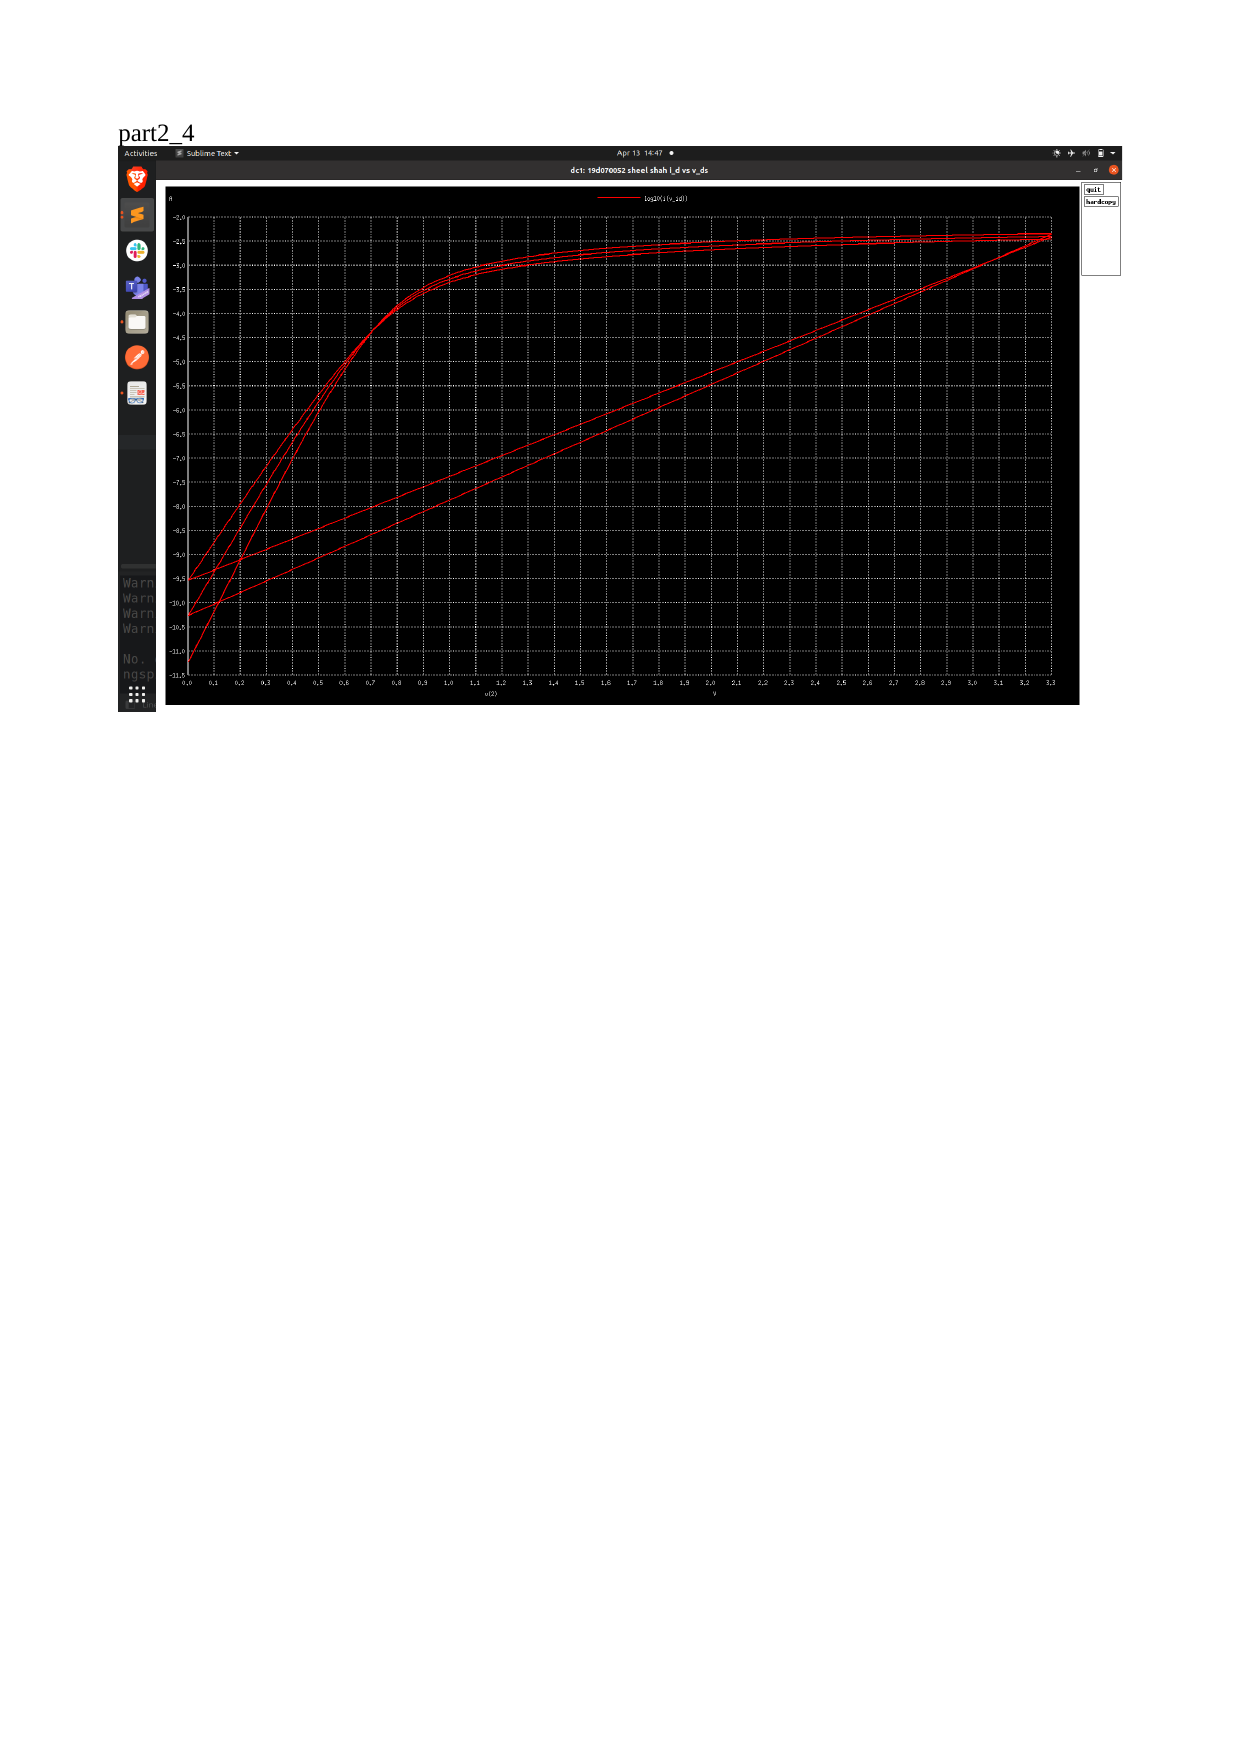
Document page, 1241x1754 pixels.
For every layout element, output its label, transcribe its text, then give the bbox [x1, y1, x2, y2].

picture [118, 146, 1123, 712]
text part2_4 [118, 118, 1122, 146]
